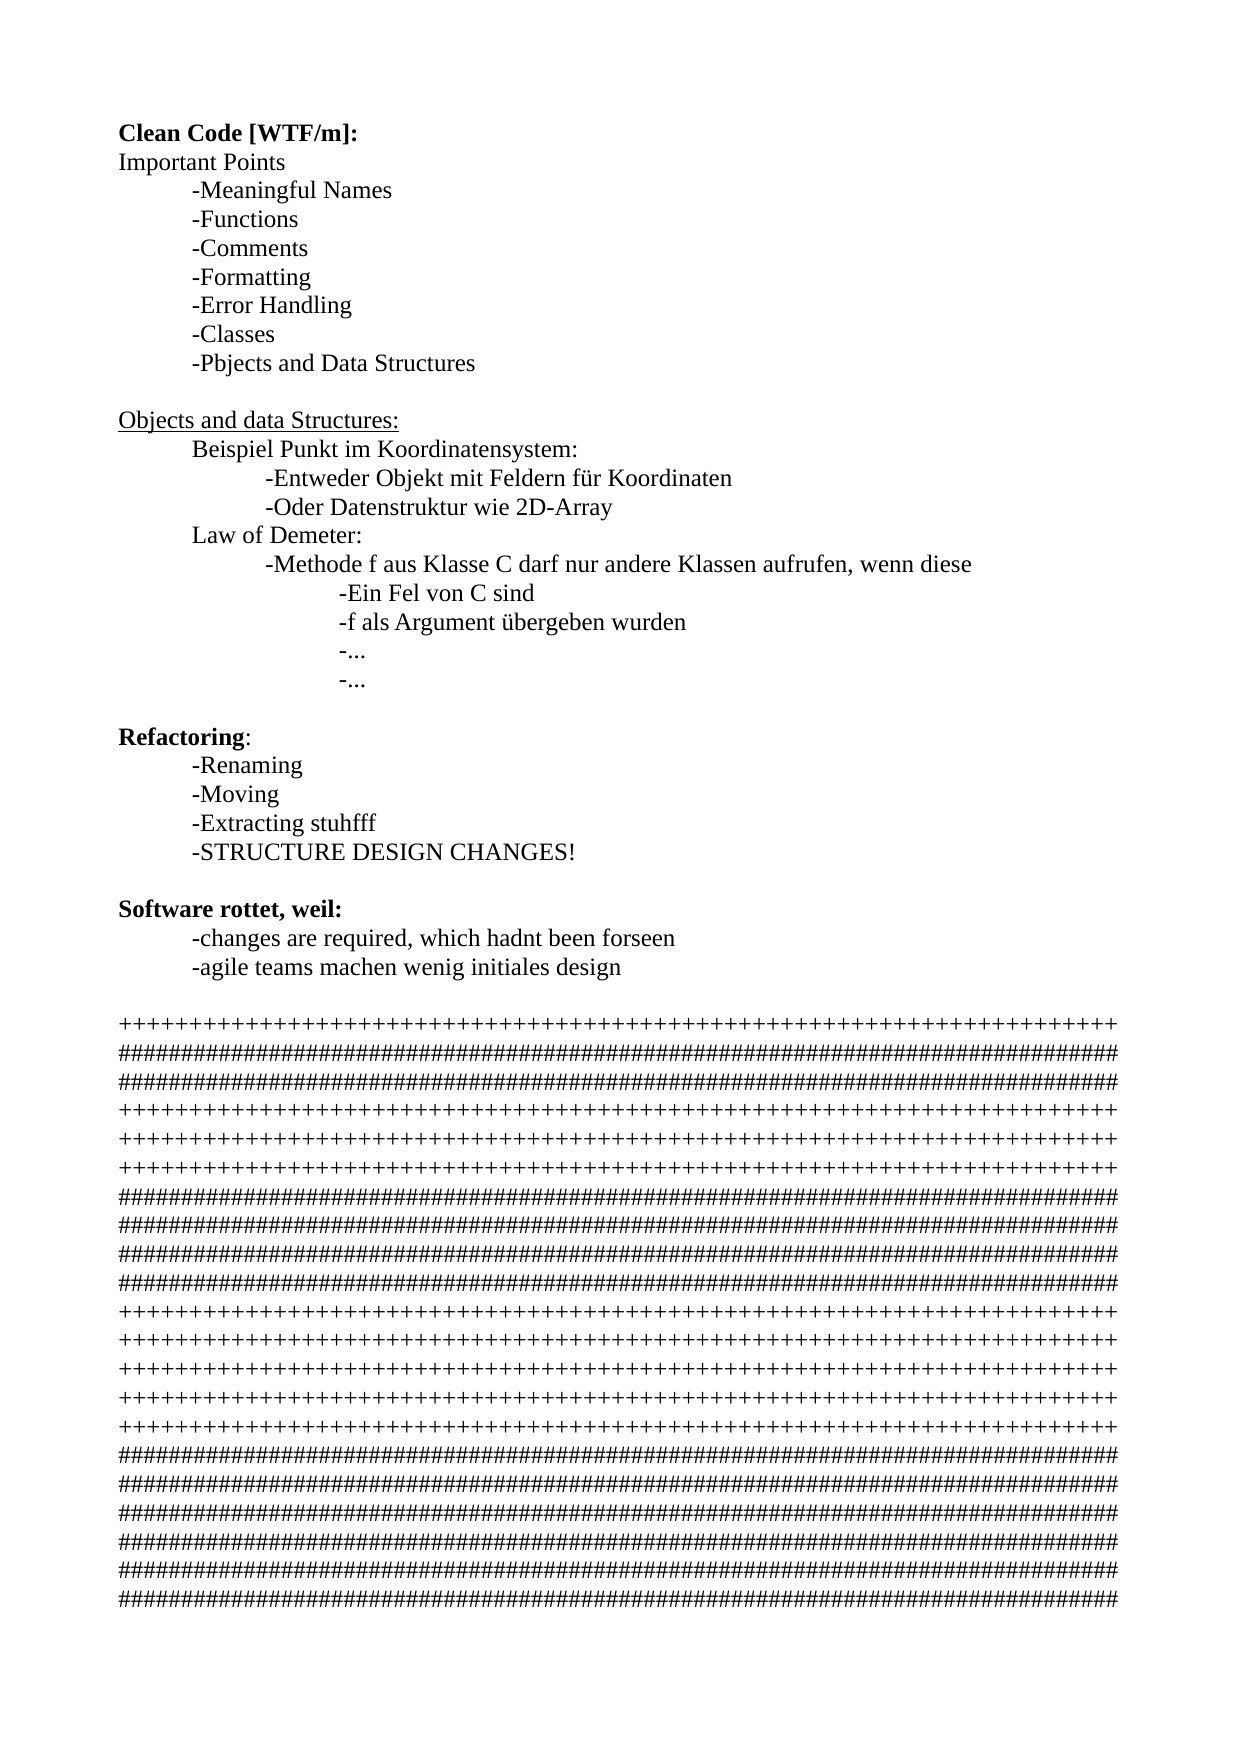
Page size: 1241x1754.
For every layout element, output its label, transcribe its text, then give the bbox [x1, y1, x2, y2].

text -Meaningful Names [118, 176, 1122, 204]
text -Pbjects and Data Structures [118, 348, 1122, 377]
text -... [118, 664, 1122, 693]
text -STRUCTURE DESIGN CHANGES! [118, 837, 1122, 866]
text Refactoring: [118, 722, 1122, 751]
text -... [118, 636, 1122, 664]
text -agile teams machen wenig initiales design [118, 952, 1122, 981]
text -Error Handling [118, 291, 1122, 319]
text -Classes [118, 319, 1122, 348]
text Clean Code [WTF/m]: [118, 118, 1122, 147]
text Beispiel Punkt im Koordinatensystem: [118, 434, 1122, 463]
text -Oder Datenstruktur wie 2D-Array [118, 492, 1122, 521]
text Law of Demeter: [118, 521, 1122, 549]
text +++++++++++++++++++++++++++++++++++++++++++++++++++++++++++++++++++++++ ################################################################################################################################################################+++++++++++++++++++++++++++++++++++++++++++++++++++++++++++++++++++++++++++++++++++++++++++++++++++++++++++++++++++++++++++++++++++++++++++++++++++++++++++++++++++++++++++++++++++++++++++++++++++++++++++++++++++++ ################################################################################################################################################################################################################################################################################################################################+++++++++++++++++++++++++++++++++++++++++++++++++++++++++++++++++++++++++++++++++++++++++++++++++++++++++++++++++++++++++++++++++++++++++++++++++++++++++++++++++++++++++++++++++++++++++++++++++++++++++++++++++++++++++++++++++++++++++++++++++++++++++++++++++++++++++++++++++++++++++++++++++++++++++++++++++++++++++++++++++++++++++++++++++++++++++++++++++++ ################################################################################################################################################################################################################################################################################################################################################################################################################################################################################################ [118, 1009, 1122, 1613]
text -changes are required, which hadnt been forseen [118, 923, 1122, 952]
text -Methode f aus Klasse C darf nur andere Klassen aufrufen, wenn diese [118, 549, 1122, 578]
text Important Points [118, 147, 1122, 176]
text Software rottet, weil: [118, 894, 1122, 923]
text -Moving [118, 779, 1122, 808]
text Objects and data Structures: [118, 406, 1122, 434]
text -Renaming [118, 751, 1122, 779]
text -Ein Fel von C sind [118, 578, 1122, 607]
text -Entweder Objekt mit Feldern für Koordinaten [118, 463, 1122, 492]
text -Extracting stuhfff [118, 808, 1122, 837]
text -f als Argument übergeben wurden [118, 607, 1122, 636]
text -Functions [118, 204, 1122, 233]
text -Formatting [118, 262, 1122, 291]
text -Comments [118, 233, 1122, 262]
